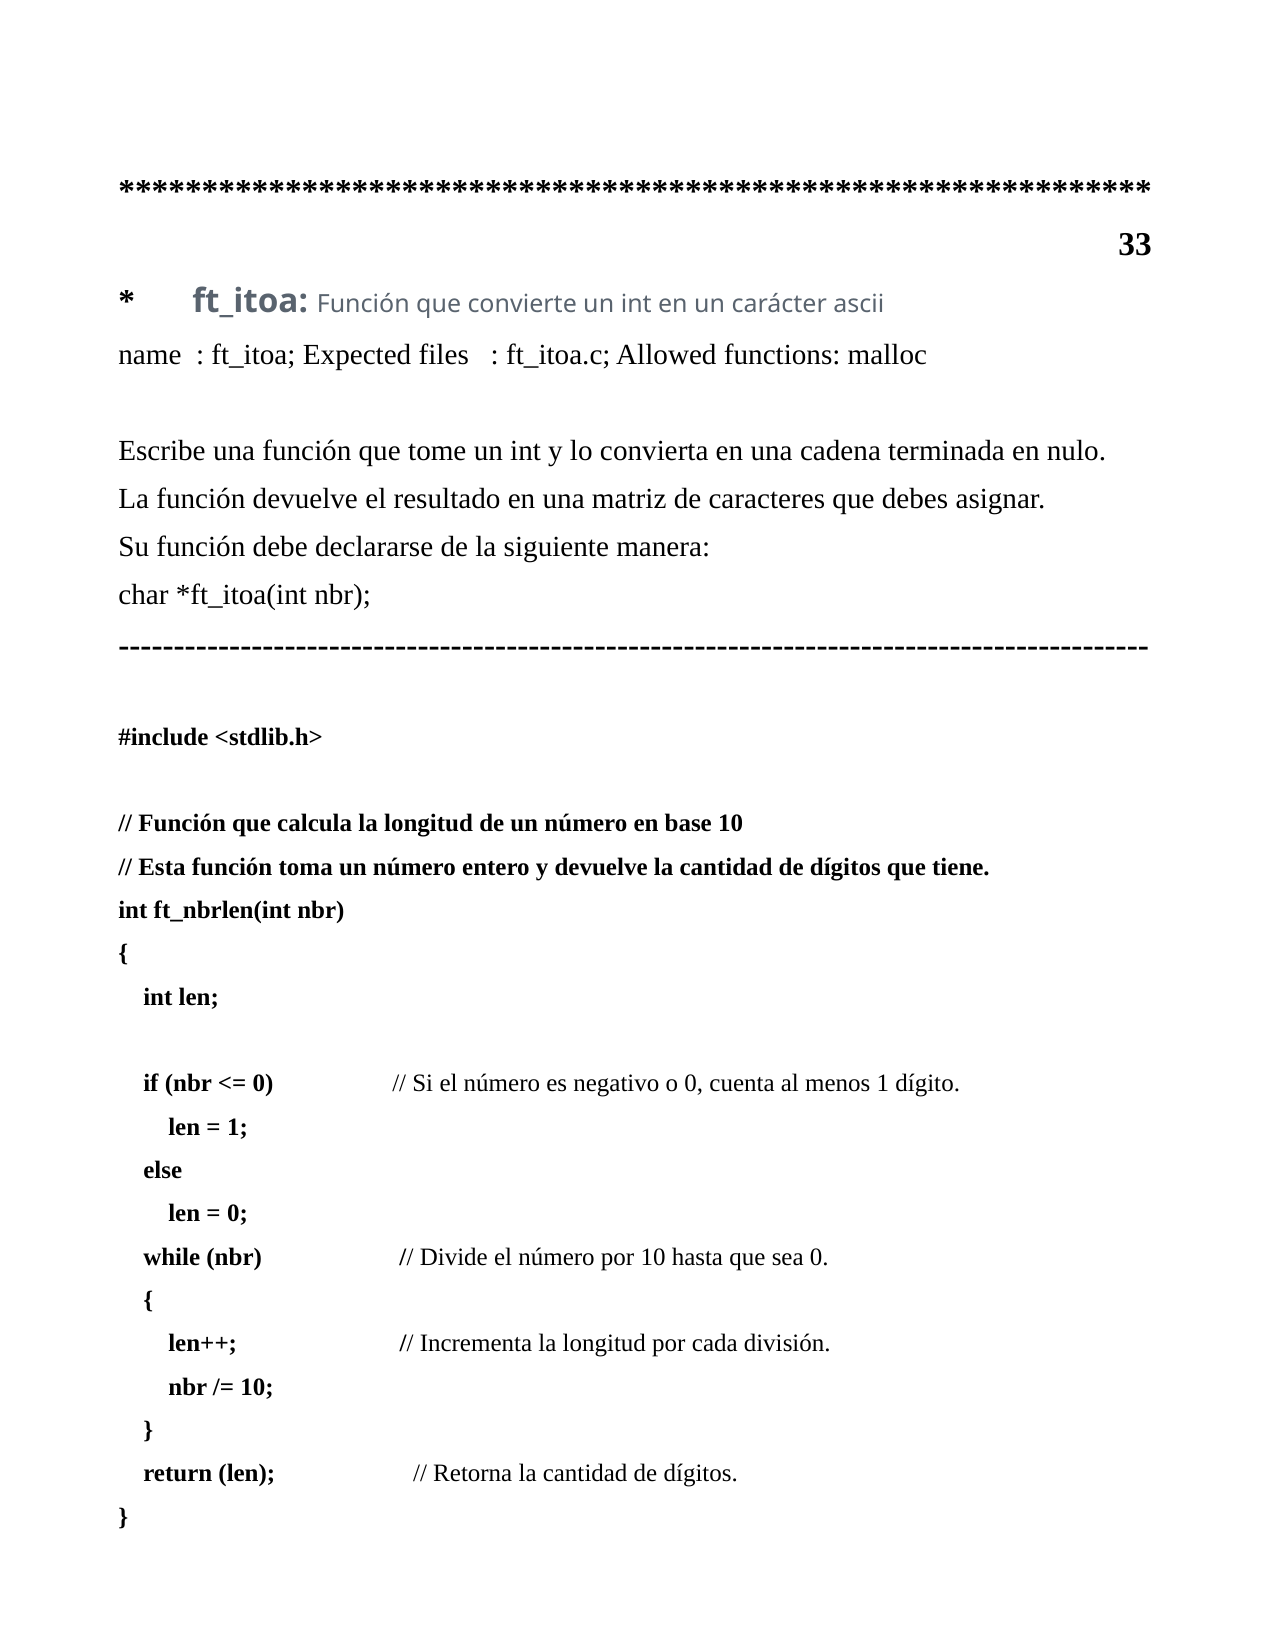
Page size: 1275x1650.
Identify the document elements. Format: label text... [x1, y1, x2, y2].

text ************************************************************** [118, 171, 1157, 209]
text } [118, 1415, 1157, 1444]
text { [118, 938, 1157, 967]
text len = 0; [118, 1198, 1157, 1227]
text nbr /= 10; [118, 1372, 1157, 1401]
text int ft_nbrlen(int nbr) [118, 895, 1157, 924]
text #include <stdlib.h> [118, 722, 1157, 751]
text * ft_itoa: Función que convierte un int en un carácter ascii [118, 277, 1157, 322]
text 33 [118, 224, 1157, 262]
text { [118, 1285, 1157, 1314]
text len = 1; [118, 1112, 1157, 1141]
text else [118, 1155, 1157, 1184]
text if (nbr <= 0) // Si el número es negativo o 0, cuenta al menos 1 dígito. [118, 1068, 1157, 1097]
text len++; // Incrementa la longitud por cada división. [118, 1328, 1157, 1357]
text Su función debe declararse de la siguiente manera: [118, 529, 1157, 563]
text char *ft_itoa(int nbr); [118, 577, 1157, 611]
text int len; [118, 982, 1157, 1011]
text --------------------------------------------------------------------------------------------- [118, 626, 1157, 664]
text La función devuelve el resultado en una matriz de caracteres que debes asignar. [118, 481, 1157, 515]
text return (len); // Retorna la cantidad de dígitos. [118, 1458, 1157, 1487]
text Escribe una función que tome un int y lo convierta en una cadena terminada en nulo. [118, 433, 1157, 467]
text while (nbr) // Divide el número por 10 hasta que sea 0. [118, 1242, 1157, 1271]
text // Esta función toma un número entero y devuelve la cantidad de dígitos que tiene. [118, 852, 1157, 881]
text // Función que calcula la longitud de un número en base 10 [118, 808, 1157, 837]
text name : ft_itoa; Expected files : ft_itoa.c; Allowed functions: malloc [118, 337, 1157, 370]
text } [118, 1502, 1157, 1531]
